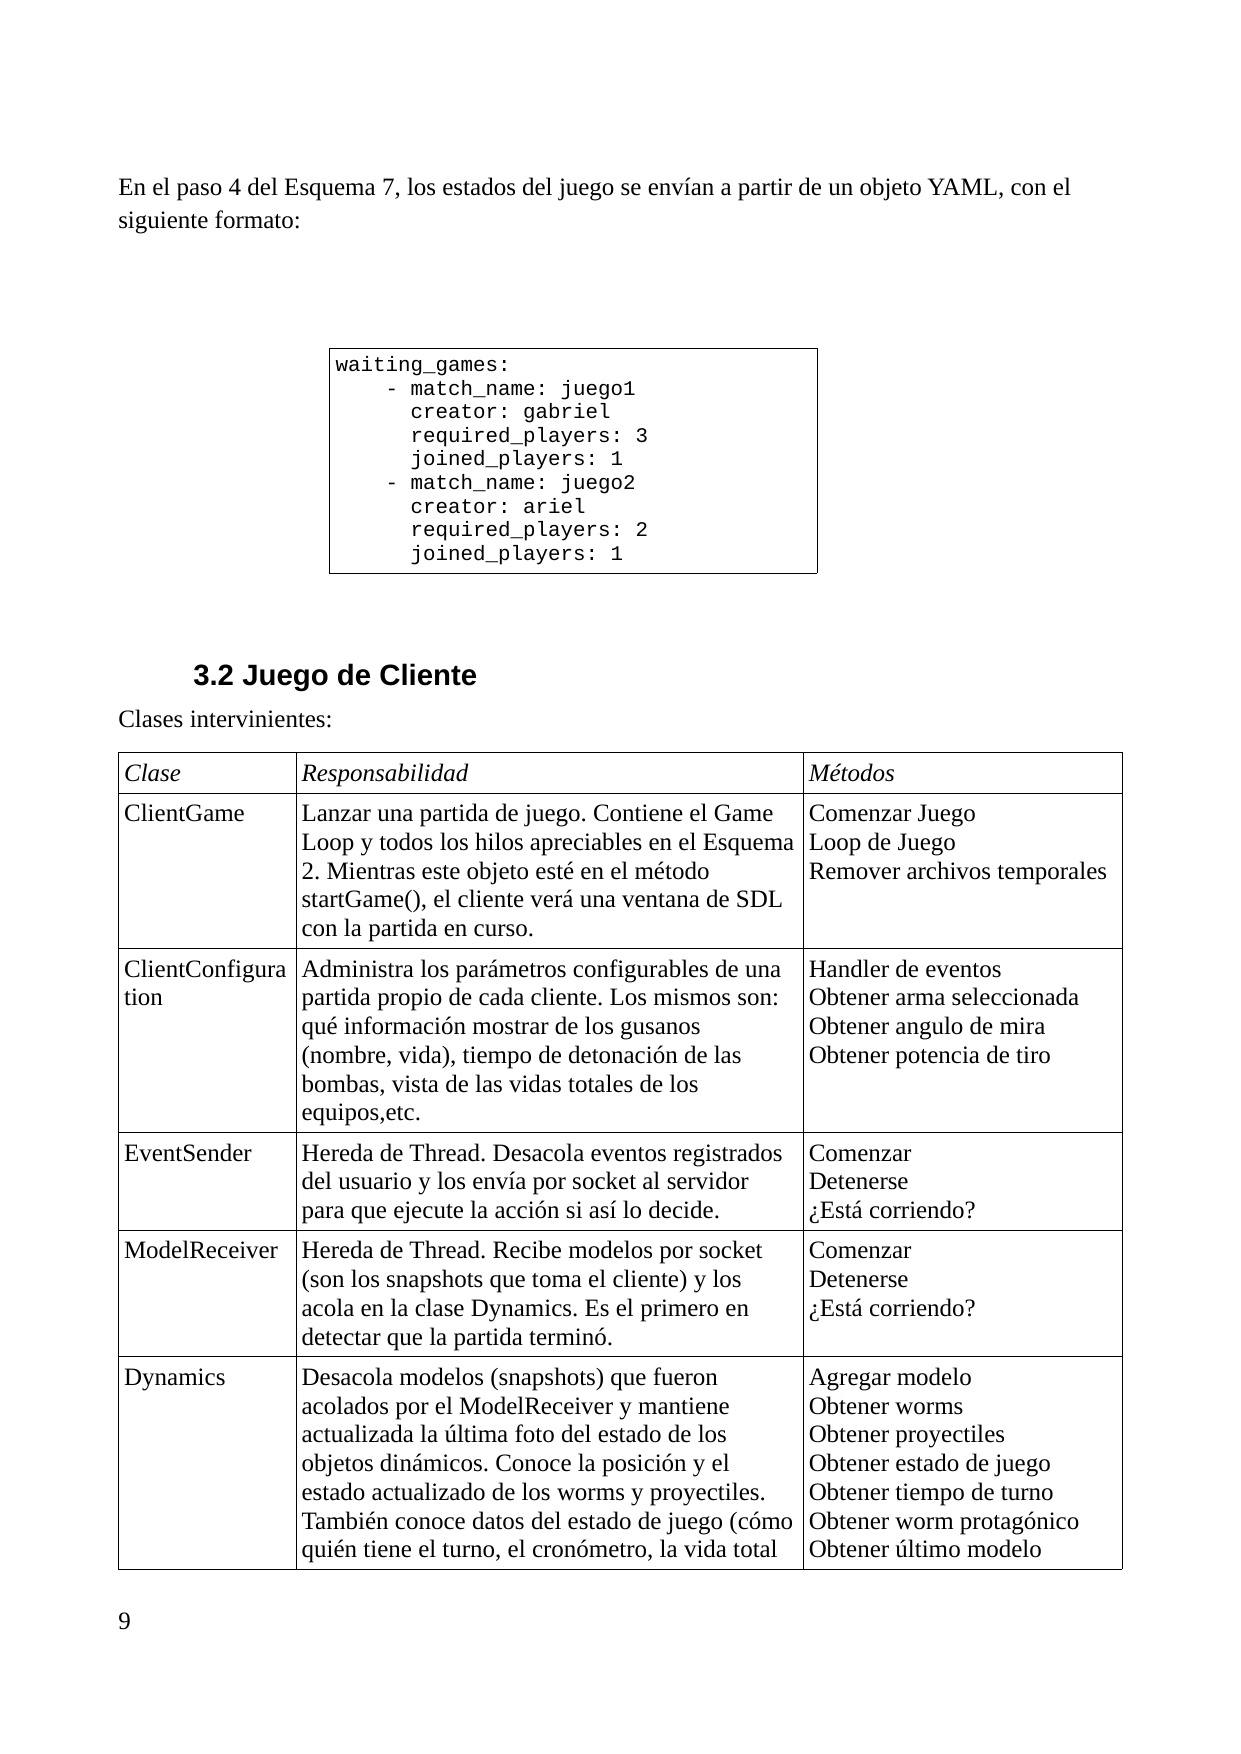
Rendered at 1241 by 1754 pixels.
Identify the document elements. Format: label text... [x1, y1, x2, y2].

text Clases intervinientes: [118, 704, 1122, 733]
table_cell Administra los parámetros configurables de una partida propio de cada cliente. Los mismos son: qué información mostrar de los gusanos (nombre, vida), tiempo de detonación de las bombas, vista de las vidas totales de los equipos,etc. [297, 949, 803, 1132]
table_cell Desacola modelos (snapshots) que fueron acolados por el ModelReceiver y mantiene actualizada la última foto del estado de los objetos dinámicos. Conoce la posición y el estado actualizado de los worms y proyectiles. También conoce datos del estado de juego (cómo quién tiene el turno, el cronómetro, la vida total [297, 1357, 803, 1569]
text En el paso 4 del Esquema 7, los estados del juego se envían a partir de un objeto YAML, con el siguiente formato: [118, 172, 1122, 234]
table_cell Hereda de Thread. Recibe modelos por socket (son los snapshots que toma el cliente) y los acola en la clase Dynamics. Es el primero en detectar que la partida terminó. [297, 1231, 803, 1356]
table_cell Hereda de Thread. Desacola eventos registrados del usuario y los envía por socket al servidor para que ejecute la acción si así lo decide. [297, 1133, 803, 1230]
table_cell ClientConfiguration [119, 949, 296, 1132]
table_cell Handler de eventos Obtener arma seleccionada Obtener angulo de mira Obtener potencia de tiro [804, 949, 1122, 1132]
table_cell Comenzar Juego Loop de Juego Remover archivos temporales [804, 794, 1122, 948]
table_header waiting_games: - match_name: juego1 creator: gabriel required_players: 3 joined_players: 1 - match_name: juego2 creator: ariel required_players: 2 joined_players: 1 [330, 349, 817, 572]
table_cell Agregar modelo Obtener worms Obtener proyectiles Obtener estado de juego Obtener tiempo de turno Obtener worm protagónico Obtener último modelo [804, 1357, 1122, 1569]
table_cell ModelReceiver [119, 1231, 296, 1356]
table_cell Comenzar Detenerse ¿Está corriendo? [804, 1133, 1122, 1230]
table_cell EventSender [119, 1133, 296, 1230]
table_cell Comenzar Detenerse ¿Está corriendo? [804, 1231, 1122, 1356]
table_cell Lanzar una partida de juego. Contiene el Game Loop y todos los hilos apreciables en el Esquema 2. Mientras este objeto esté en el método startGame(), el cliente verá una ventana de SDL con la partida en curso. [297, 794, 803, 948]
table_cell Dynamics [119, 1357, 296, 1569]
table_header Métodos [804, 753, 1122, 792]
table_header Clase [119, 753, 296, 792]
table_header Responsabilidad [297, 753, 803, 792]
table_cell ClientGame [119, 794, 296, 948]
subtitle 3.2 Juego de Cliente [156, 658, 1122, 692]
